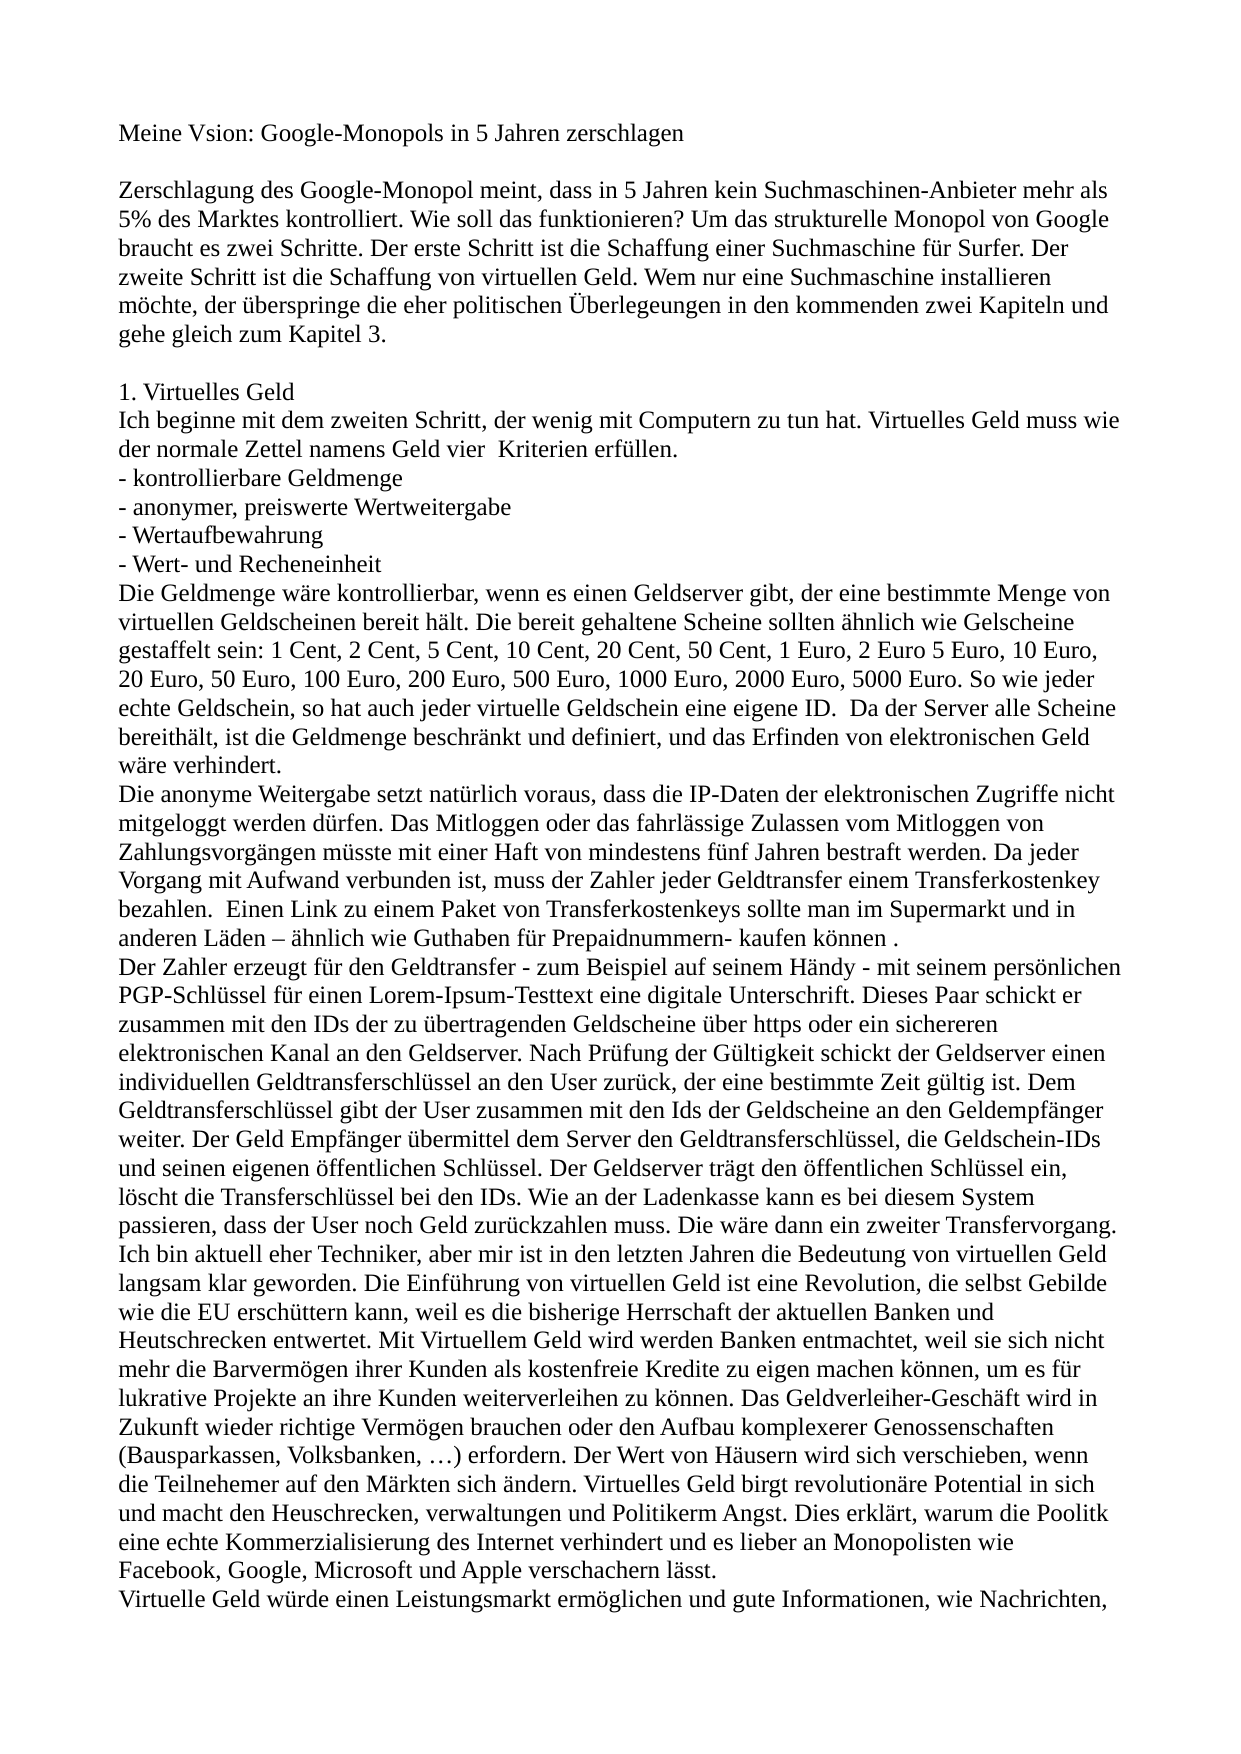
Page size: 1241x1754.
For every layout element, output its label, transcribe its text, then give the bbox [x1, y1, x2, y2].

list Ich beginne mit dem zweiten Schritt, der wenig mit Computern zu tun hat. Virtuelles Geld muss wie der normale Zettel namens Geld vier Kriterien erfüllen. [118, 406, 1122, 463]
subtitle Meine Vsion: Google-Monopols in 5 Jahren zerschlagen [118, 118, 1122, 147]
list Der Zahler erzeugt für den Geldtransfer - zum Beispiel auf seinem Händy - mit seinem persönlichen PGP-Schlüssel für einen Lorem-Ipsum-Testtext eine digitale Unterschrift. Dieses Paar schickt er zusammen mit den IDs der zu übertragenden Geldscheine über https oder ein sichereren elektronischen Kanal an den Geldserver. Nach Prüfung der Gültigkeit schickt der Geldserver einen individuellen Geldtransferschlüssel an den User zurück, der eine bestimmte Zeit gültig ist. Dem Geldtransferschlüssel gibt der User zusammen mit den Ids der Geldscheine an den Geldempfänger weiter. Der Geld Empfänger übermittel dem Server den Geldtransferschlüssel, die Geldschein-IDs und seinen eigenen öffentlichen Schlüssel. Der Geldserver trägt den öffentlichen Schlüssel ein, löscht die Transferschlüssel bei den IDs. Wie an der Ladenkasse kann es bei diesem System passieren, dass der User noch Geld zurückzahlen muss. Die wäre dann ein zweiter Transfervorgang. [118, 952, 1122, 1239]
list Die Geldmenge wäre kontrollierbar, wenn es einen Geldserver gibt, der eine bestimmte Menge von virtuellen Geldscheinen bereit hält. Die bereit gehaltene Scheine sollten ähnlich wie Gelscheine gestaffelt sein: 1 Cent, 2 Cent, 5 Cent, 10 Cent, 20 Cent, 50 Cent, 1 Euro, 2 Euro 5 Euro, 10 Euro, 20 Euro, 50 Euro, 100 Euro, 200 Euro, 500 Euro, 1000 Euro, 2000 Euro, 5000 Euro. So wie jeder echte Geldschein, so hat auch jeder virtuelle Geldschein eine eigene ID. Da der Server alle Scheine bereithält, ist die Geldmenge beschränkt und definiert, und das Erfinden von elektronischen Geld wäre verhindert. [118, 578, 1122, 779]
list 1. Virtuelles Geld [118, 377, 1122, 406]
list - Wertaufbewahrung [118, 521, 1122, 549]
list Ich bin aktuell eher Techniker, aber mir ist in den letzten Jahren die Bedeutung von virtuellen Geld langsam klar geworden. Die Einführung von virtuellen Geld ist eine Revolution, die selbst Gebilde wie die EU erschüttern kann, weil es die bisherige Herrschaft der aktuellen Banken und Heutschrecken entwertet. Mit Virtuellem Geld wird werden Banken entmachtet, weil sie sich nicht mehr die Barvermögen ihrer Kunden als kostenfreie Kredite zu eigen machen können, um es für lukrative Projekte an ihre Kunden weiterverleihen zu können. Das Geldverleiher-Geschäft wird in Zukunft wieder richtige Vermögen brauchen oder den Aufbau komplexerer Genossenschaften (Bausparkassen, Volksbanken, …) erfordern. Der Wert von Häusern wird sich verschieben, wenn die Teilnehemer auf den Märkten sich ändern. Virtuelles Geld birgt revolutionäre Potential in sich und macht den Heuschrecken, verwaltungen und Politikerm Angst. Dies erklärt, warum die Poolitk eine echte Kommerzialisierung des Internet verhindert und es lieber an Monopolisten wie Facebook, Google, Microsoft und Apple verschachern lässt. Virtuelle Geld würde einen Leistungsmarkt ermöglichen und gute Informationen, wie Nachrichten, [118, 1239, 1122, 1613]
list Die anonyme Weitergabe setzt natürlich voraus, dass die IP-Daten der elektronischen Zugriffe nicht mitgeloggt werden dürfen. Das Mitloggen oder das fahrlässige Zulassen vom Mitloggen von Zahlungsvorgängen müsste mit einer Haft von mindestens fünf Jahren bestraft werden. Da jeder Vorgang mit Aufwand verbunden ist, muss der Zahler jeder Geldtransfer einem Transferkostenkey bezahlen. Einen Link zu einem Paket von Transferkostenkeys sollte man im Supermarkt und in anderen Läden – ähnlich wie Guthaben für Prepaidnummern- kaufen können . [118, 779, 1122, 952]
list - anonymer, preiswerte Wertweitergabe [118, 492, 1122, 521]
list - Wert- und Recheneinheit [118, 549, 1122, 578]
list - kontrollierbare Geldmenge [118, 463, 1122, 492]
list Zerschlagung des Google-Monopol meint, dass in 5 Jahren kein Suchmaschinen-Anbieter mehr als 5% des Marktes kontrolliert. Wie soll das funktionieren? Um das strukturelle Monopol von Google braucht es zwei Schritte. Der erste Schritt ist die Schaffung einer Suchmaschine für Surfer. Der zweite Schritt ist die Schaffung von virtuellen Geld. Wem nur eine Suchmaschine installieren möchte, der überspringe die eher politischen Überlegeungen in den kommenden zwei Kapiteln und gehe gleich zum Kapitel 3. [118, 176, 1122, 348]
